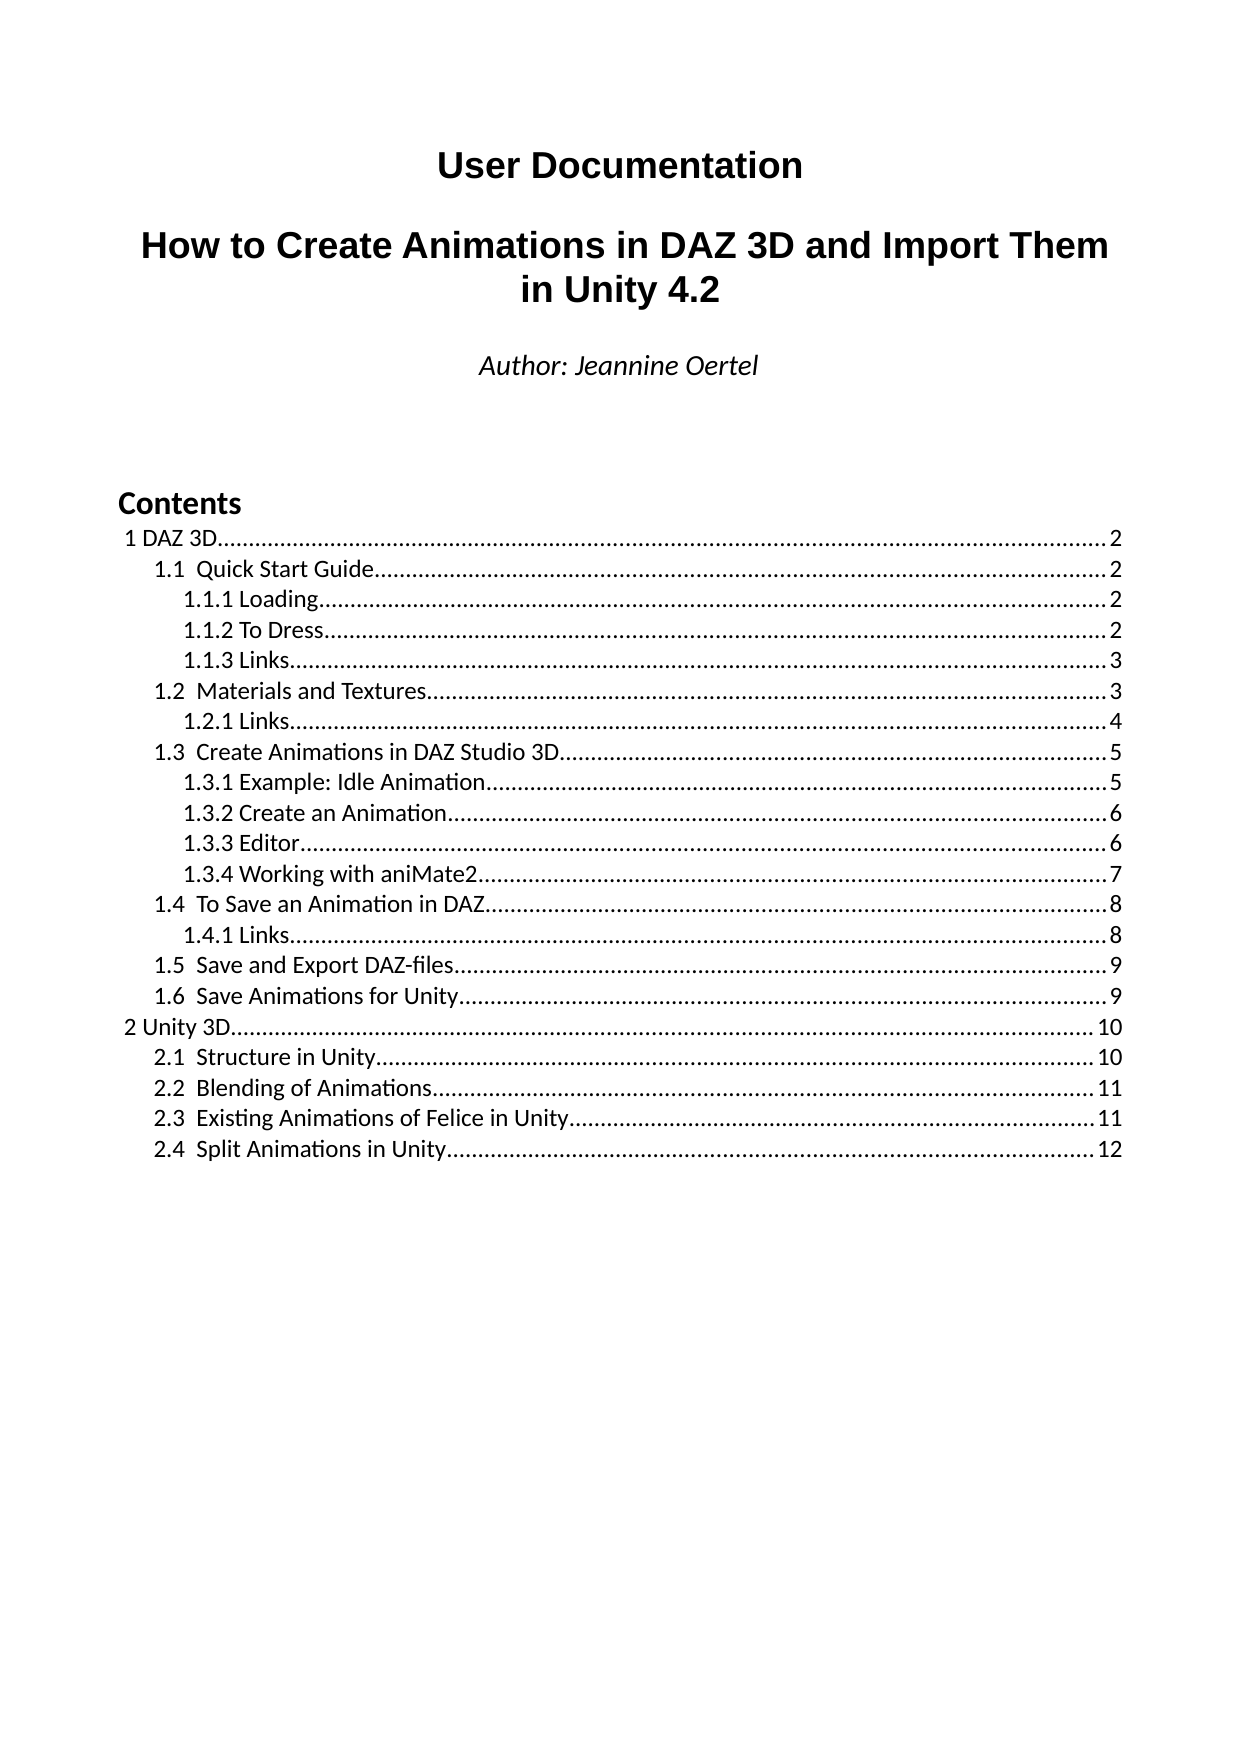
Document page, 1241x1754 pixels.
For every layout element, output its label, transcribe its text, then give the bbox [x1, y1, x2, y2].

text 1.1.2 To Dress 2 [177, 614, 1122, 644]
text 1.1.3 Links 3 [177, 644, 1122, 675]
text 1.4.1 Links 8 [177, 919, 1122, 950]
text 1 DAZ 3D 2 [118, 522, 1122, 553]
text 1.3.1 Example: Idle Animation 5 [177, 767, 1122, 797]
text 1.3.2 Create an Animation 6 [177, 797, 1122, 828]
text 2 Unity 3D 10 [118, 1011, 1122, 1041]
text 1.2.1 Links 4 [177, 706, 1122, 736]
text 1.6 Save Animations for Unity 9 [148, 980, 1122, 1011]
title User Documentation [118, 143, 1122, 186]
text 1.3 Create Animations in DAZ Studio 3D 5 [148, 736, 1122, 767]
text 2.4 Split Animations in Unity 12 [148, 1133, 1122, 1163]
text 1.1 Quick Start Guide 2 [148, 553, 1122, 583]
text 2.2 Blending of Animations 11 [148, 1072, 1122, 1102]
text 1.5 Save and Export DAZ-files 9 [148, 950, 1122, 980]
text 2.1 Structure in Unity 10 [148, 1041, 1122, 1072]
text 1.2 Materials and Textures 3 [148, 675, 1122, 706]
subtitle Contents [118, 482, 1122, 522]
text 2.3 Existing Animations of Felice in Unity 11 [148, 1102, 1122, 1133]
text 1.3.4 Working with aniMate2 7 [177, 858, 1122, 889]
text 1.4 To Save an Animation in DAZ 8 [148, 889, 1122, 919]
title How to Create Animations in DAZ 3D and Import Them in Unity 4.2 [118, 224, 1122, 310]
subtitle Author: Jeannine Oertel [118, 347, 1122, 383]
text 1.1.1 Loading 2 [177, 583, 1122, 614]
text 1.3.3 Editor 6 [177, 828, 1122, 858]
